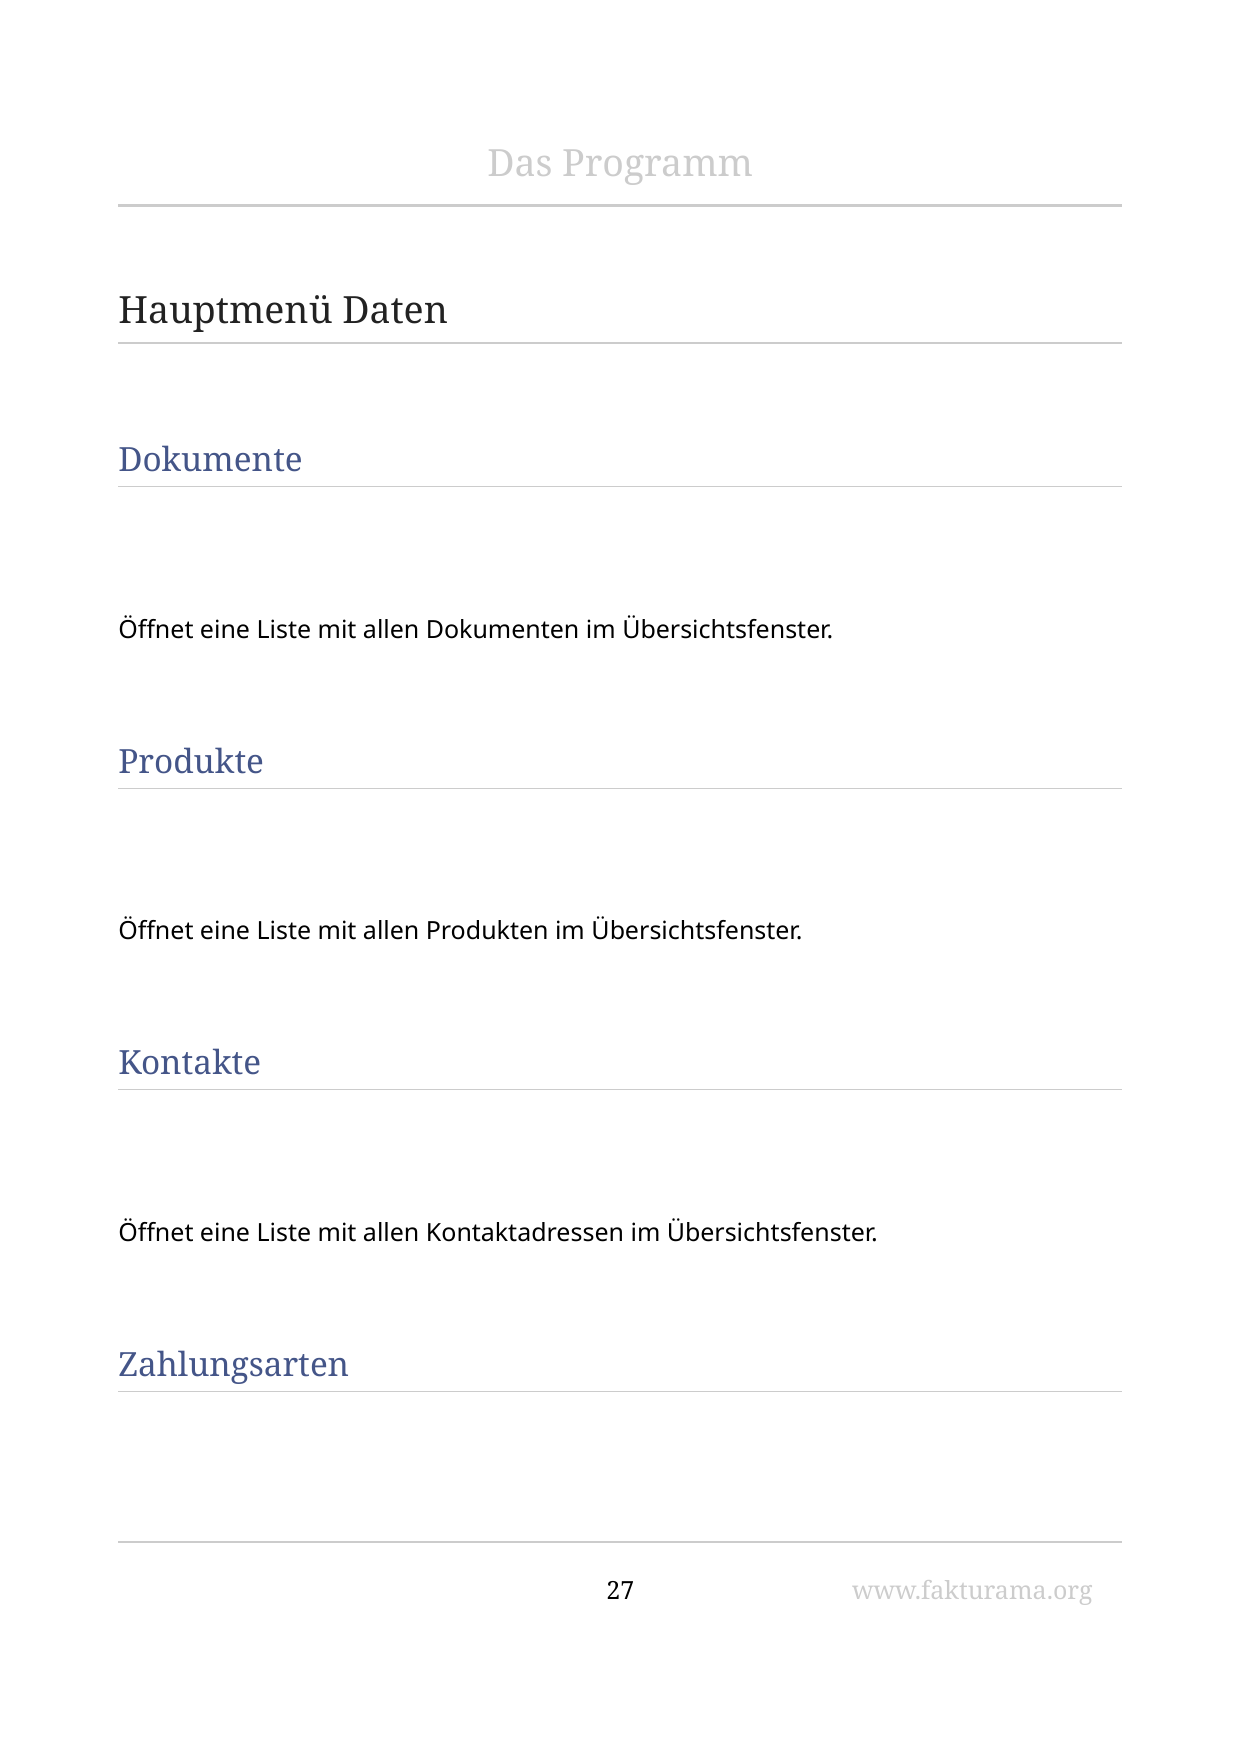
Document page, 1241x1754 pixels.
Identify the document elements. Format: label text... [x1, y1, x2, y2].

subtitle Kontakte [118, 1039, 1122, 1089]
text Öffnet eine Liste mit allen Dokumenten im Übersichtsfenster. [118, 611, 1122, 646]
text Öffnet eine Liste mit allen Produkten im Übersichtsfenster. [118, 913, 1122, 947]
subtitle Hauptmenü Daten [118, 283, 1122, 342]
text Öffnet eine Liste mit allen Kontaktadressen im Übersichtsfenster. [118, 1214, 1122, 1249]
subtitle Dokumente [118, 436, 1122, 486]
subtitle Zahlungsarten [118, 1341, 1122, 1391]
subtitle Produkte [118, 737, 1122, 788]
